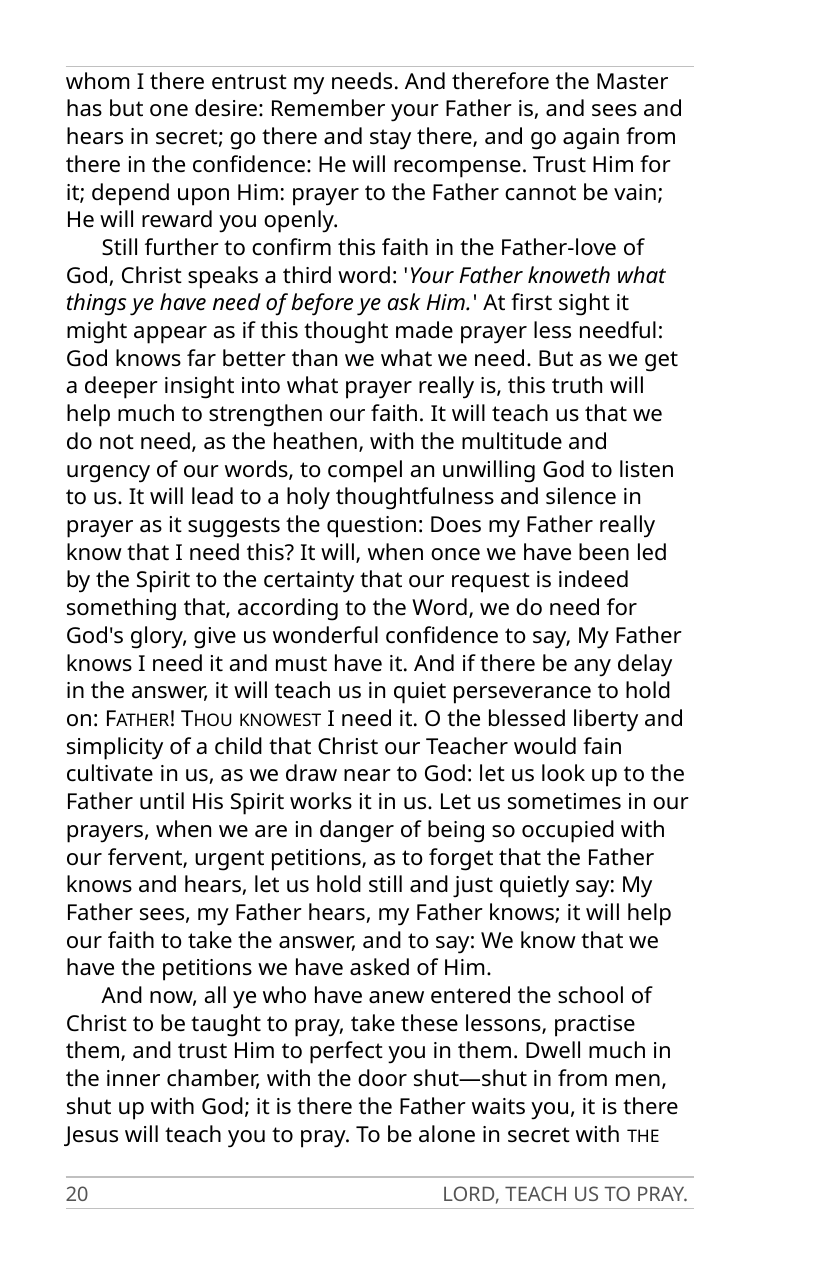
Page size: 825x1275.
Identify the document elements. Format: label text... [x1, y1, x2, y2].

text whom I there entrust my needs. And therefore the Master has but one desire: Remember your Father is, and sees and hears in secret; go there and stay there, and go again from there in the confidence: He will recompense. Trust Him for it; depend upon Him: prayer to the Father cannot be vain; He will reward you openly. [66, 67, 694, 233]
text And now, all ye who have anew entered the school of Christ to be taught to pray, take these lessons, practise them, and trust Him to perfect you in them. Dwell much in the inner chamber, with the door shut—shut in from men, shut up with God; it is there the Father waits you, it is there Jesus will teach you to pray. To be alone in secret with the [66, 982, 694, 1148]
text Still further to confirm this faith in the Father-love of God, Christ speaks a third word: 'Your Father knoweth what things ye have need of before ye ask Him.' At first sight it might appear as if this thought made prayer less needful: God knows far better than we what we need. But as we get a deeper insight into what prayer really is, this truth will help much to strengthen our faith. It will teach us that we do not need, as the heathen, with the multitude and urgency of our words, to compel an unwilling God to listen to us. It will lead to a holy thoughtfulness and silence in prayer as it suggests the question: Does my Father really know that I need this? It will, when once we have been led by the Spirit to the certainty that our request is indeed something that, according to the Word, we do need for God's glory, give us wonderful confidence to say, My Father knows I need it and must have it. And if there be any delay in the answer, it will teach us in quiet perseverance to hold on: Father! Thou knowest I need it. O the blessed liberty and simplicity of a child that Christ our Teacher would fain cultivate in us, as we draw near to God: let us look up to the Father until His Spirit works it in us. Let us sometimes in our prayers, when we are in danger of being so occupied with our fervent, urgent petitions, as to forget that the Father knows and hears, let us hold still and just quietly say: My Father sees, my Father hears, my Father knows; it will help our faith to take the answer, and to say: We know that we have the petitions we have asked of Him. [66, 233, 694, 982]
